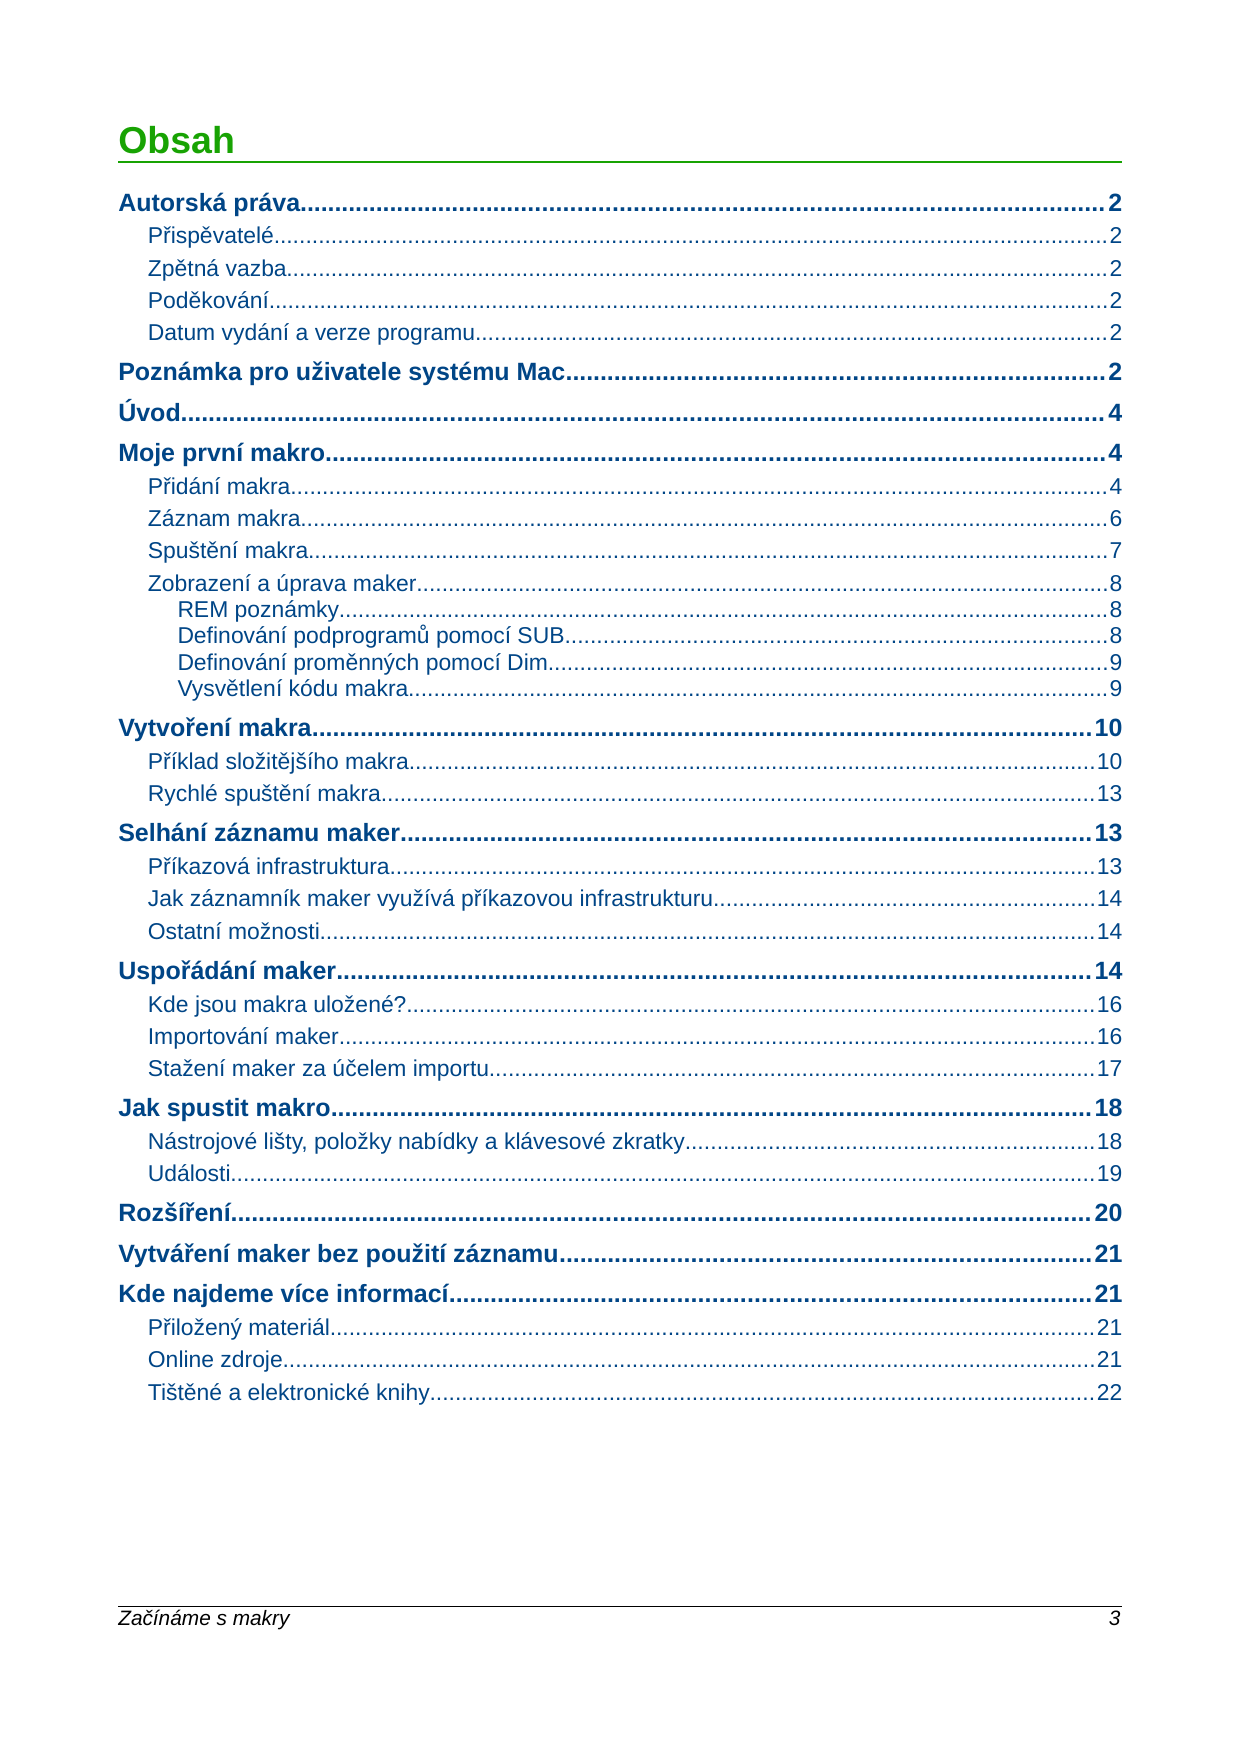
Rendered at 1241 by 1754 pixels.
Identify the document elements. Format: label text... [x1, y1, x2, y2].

text Ostatní možnosti 14 [148, 918, 1122, 944]
text Příklad složitějšího makra 10 [148, 748, 1122, 774]
text Přiložený materiál 21 [148, 1314, 1122, 1340]
text Vytváření maker bez použití záznamu 21 [118, 1239, 1122, 1268]
text Události 19 [148, 1160, 1122, 1187]
text Poznámka pro uživatele systému Mac 2 [118, 357, 1122, 386]
text Nástrojové lišty, položky nabídky a klávesové zkratky 18 [148, 1128, 1122, 1154]
text Přidání makra 4 [148, 473, 1122, 499]
text Rychlé spuštění makra 13 [148, 780, 1122, 807]
text Poděkování 2 [148, 287, 1122, 313]
text Definování proměnných pomocí Dim 9 [177, 649, 1122, 675]
text Záznam makra 6 [148, 505, 1122, 532]
text Autorská práva 2 [118, 187, 1122, 216]
text Zpětná vazba 2 [148, 254, 1122, 281]
text Spuštění makra 7 [148, 537, 1122, 564]
text Zobrazení a úprava maker 8 [148, 570, 1122, 596]
text Příkazová infrastruktura 13 [148, 853, 1122, 879]
text Online zdroje 21 [148, 1346, 1122, 1373]
text REM poznámky 8 [177, 596, 1122, 622]
text Stažení maker za účelem importu 17 [148, 1055, 1122, 1081]
text Definování podprogramů pomocí SUB 8 [177, 622, 1122, 649]
text Kde jsou makra uložené? 16 [148, 991, 1122, 1017]
text Vysvětlení kódu makra 9 [177, 675, 1122, 702]
text Kde najdeme více informací 21 [118, 1279, 1122, 1308]
text Přispěvatelé 2 [148, 222, 1122, 248]
text Importování maker 16 [148, 1023, 1122, 1049]
text Vytvoření makra 10 [118, 713, 1122, 742]
text Moje první makro 4 [118, 438, 1122, 467]
text Selhání záznamu maker 13 [118, 818, 1122, 847]
text Datum vydání a verze programu 2 [148, 319, 1122, 345]
text Úvod 4 [118, 398, 1122, 426]
text Tištěné a elektronické knihy 22 [148, 1379, 1122, 1405]
text Jak spustit makro 18 [118, 1093, 1122, 1122]
text Jak záznamník maker využívá příkazovou infrastrukturu 14 [148, 885, 1122, 912]
text Uspořádání maker 14 [118, 956, 1122, 984]
text Obsah [118, 118, 1122, 161]
text Rozšíření 20 [118, 1198, 1122, 1227]
